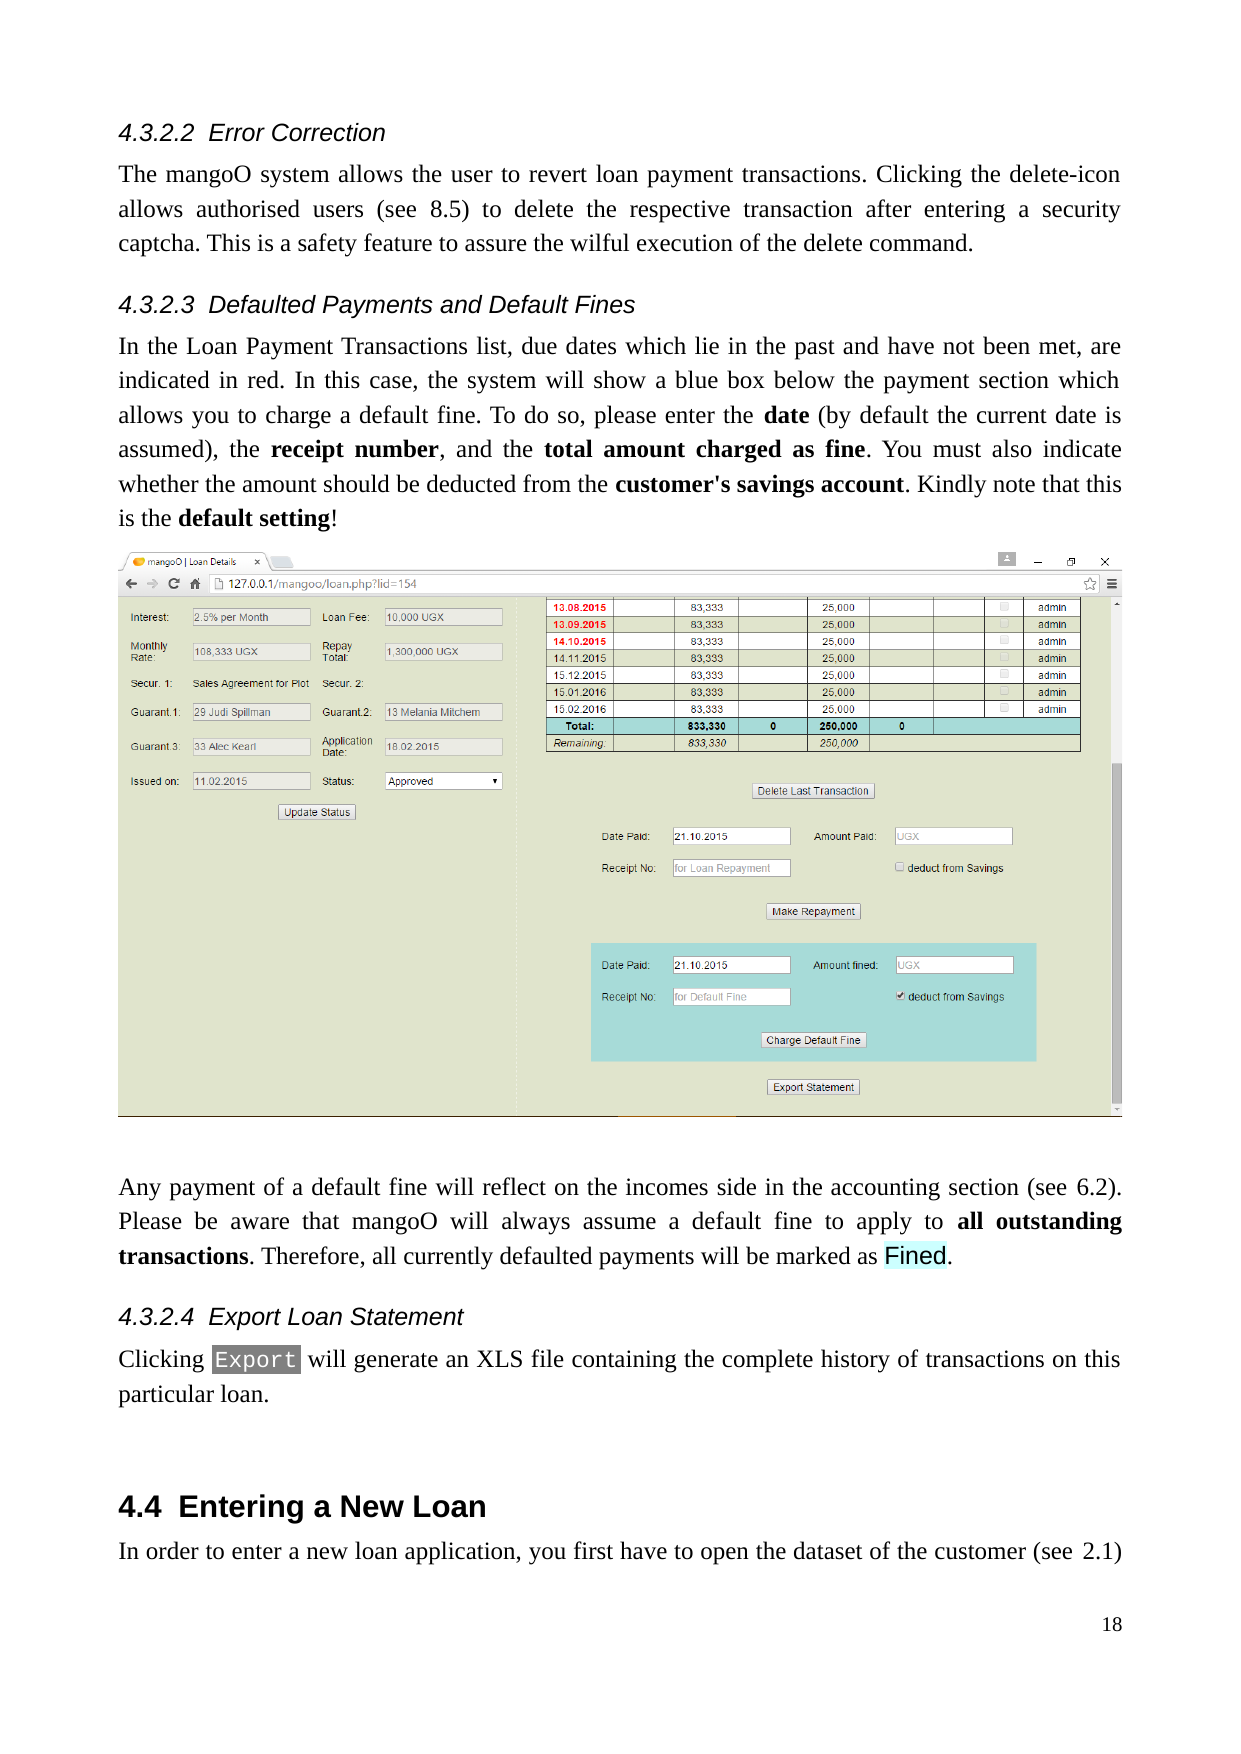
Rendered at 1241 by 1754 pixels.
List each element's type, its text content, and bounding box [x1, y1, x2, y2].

subtitle Entering a New Loan [118, 1488, 1122, 1524]
text Clicking Export will generate an XLS file containing the complete history of transactions on this particular loan. [118, 1344, 1122, 1408]
subtitle Defaulted Payments and Default Fines [118, 290, 1122, 319]
text In the Loan Payment Transactions list, due dates which lie in the past and have not been met, are indicated in red. In this case, the system will show a blue box below the payment section which allows you to charge a default fine. To do so, please enter the date (by default the current date is assumed), the receipt number, and the total amount charged as fine. You must also indicate whether the amount should be deducted from the customer's savings account. Kindly note that this is the default setting! [118, 331, 1122, 532]
picture [118, 552, 1123, 1117]
subtitle Export Loan Statement [118, 1302, 1122, 1331]
text The mangoO system allows the user to revert loan payment transactions. Clicking the delete-icon allows authorised users (see 8.5) to delete the respective transaction after entering a security captcha. This is a safety feature to assure the wilful execution of the delete command. [118, 159, 1122, 257]
subtitle Error Correction [118, 118, 1122, 147]
text In order to enter a new loan application, you first have to open the dataset of the customer (see 2.1) [118, 1536, 1122, 1565]
text Any payment of a default fine will reflect on the incomes side in the accounting section (see 6.2). Please be aware that mangoO will always assume a default fine to apply to all outstanding transactions. Therefore, all currently defaulted payments will be marked as Fined. [118, 1172, 1122, 1269]
